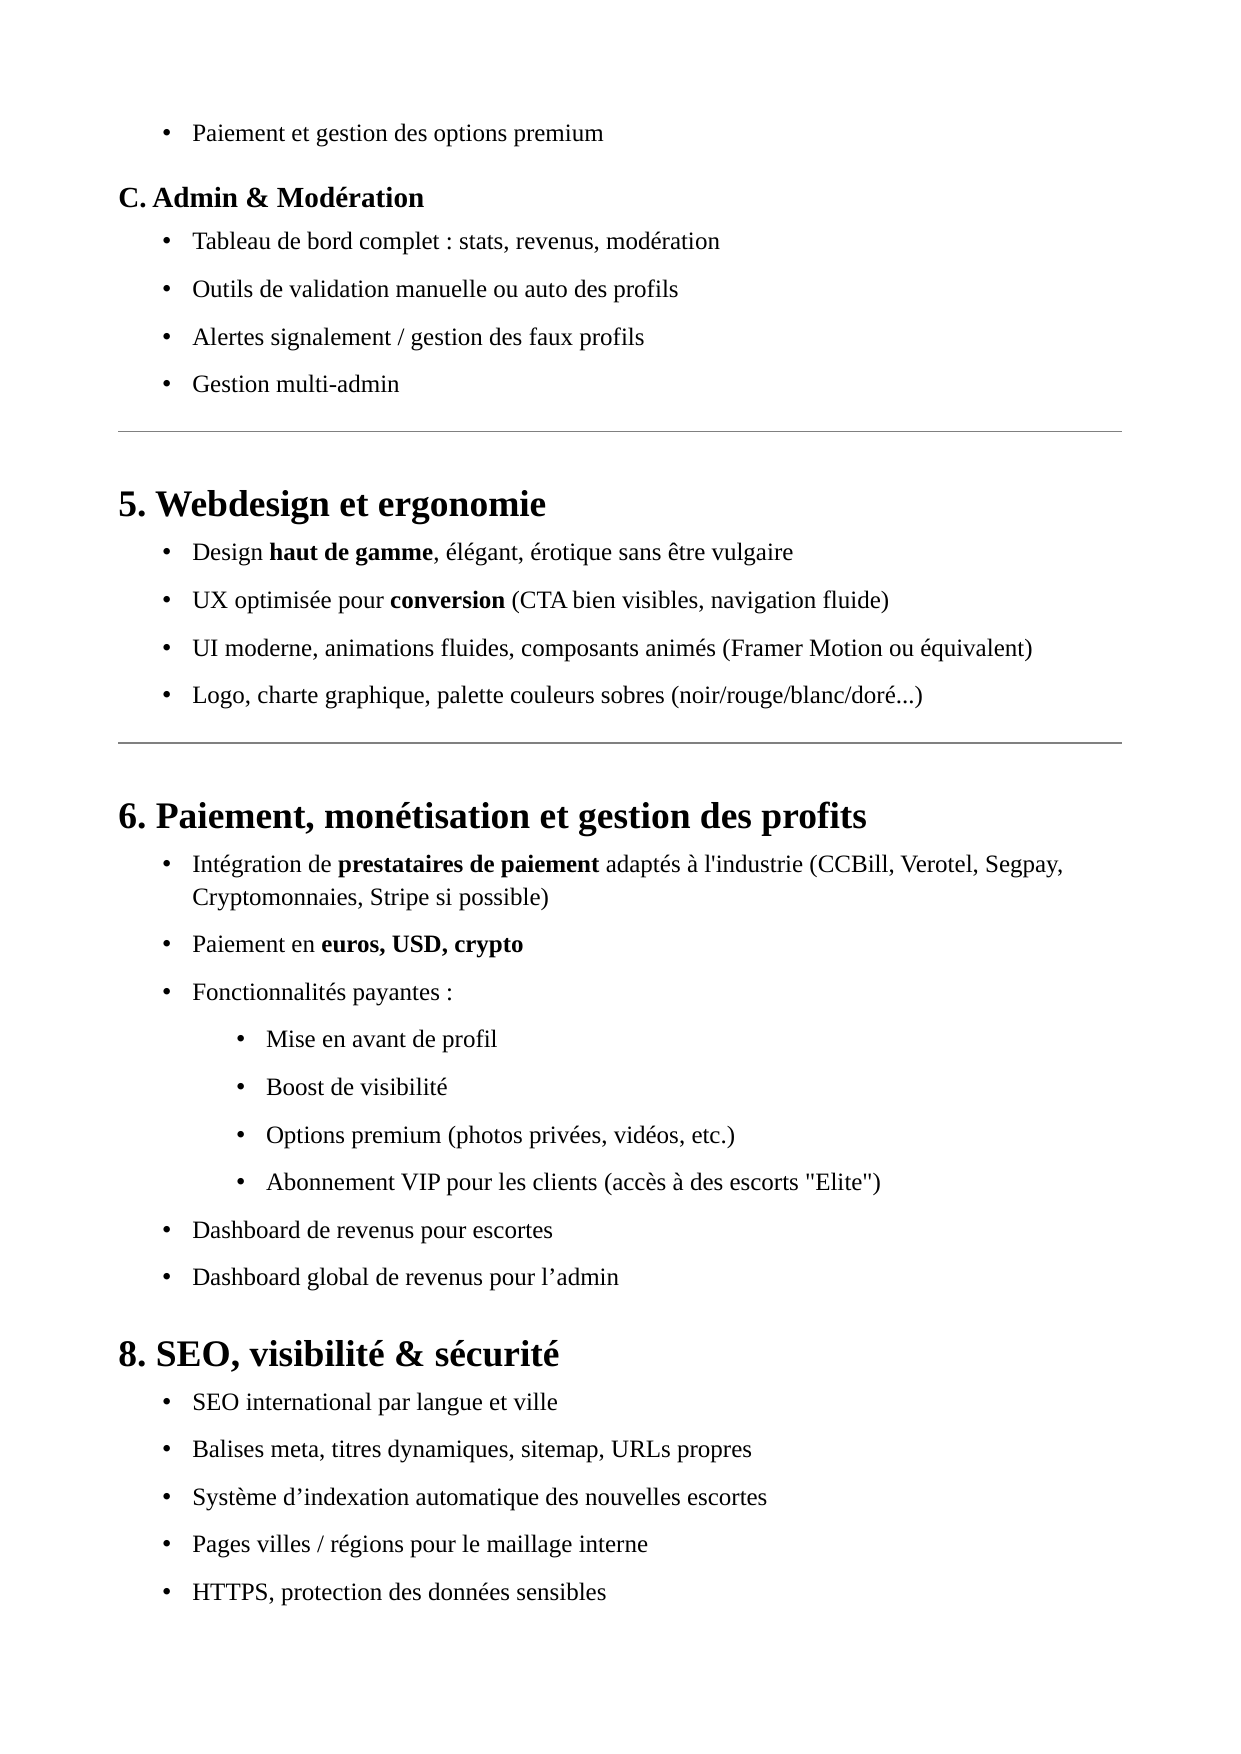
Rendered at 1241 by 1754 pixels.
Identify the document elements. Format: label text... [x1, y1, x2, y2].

list Logo, charte graphique, palette couleurs sobres (noir/rouge/blanc/doré...) [162, 680, 1122, 709]
list Design haut de gamme, élégant, érotique sans être vulgaire [162, 537, 1122, 566]
list Gestion multi-admin [162, 369, 1122, 398]
subtitle 6. Paiement, monétisation et gestion des profits [118, 793, 1122, 836]
list Fonctionnalités payantes : [162, 977, 1122, 1006]
subtitle C. Admin & Modération [118, 180, 1122, 214]
subtitle 8. SEO, visibilité & sécurité [118, 1331, 1122, 1374]
list HTTPS, protection des données sensibles [162, 1577, 1122, 1606]
list Paiement en euros, USD, crypto [162, 929, 1122, 958]
list Outils de validation manuelle ou auto des profils [162, 274, 1122, 303]
subtitle 5. Webdesign et ergonomie [118, 482, 1122, 525]
list Boost de visibilité [236, 1072, 1122, 1101]
list Options premium (photos privées, vidéos, etc.) [236, 1120, 1122, 1148]
list Abonnement VIP pour les clients (accès à des escorts "Elite") [236, 1167, 1122, 1196]
list UX optimisée pour conversion (CTA bien visibles, navigation fluide) [162, 585, 1122, 614]
list Balises meta, titres dynamiques, sitemap, URLs propres [162, 1434, 1122, 1463]
list Dashboard de revenus pour escortes [162, 1215, 1122, 1244]
list Système d’indexation automatique des nouvelles escortes [162, 1482, 1122, 1511]
list Pages villes / régions pour le maillage interne [162, 1529, 1122, 1558]
list Dashboard global de revenus pour l’admin [162, 1262, 1122, 1291]
list Mise en avant de profil [236, 1024, 1122, 1053]
list SEO international par langue et ville [162, 1387, 1122, 1415]
list Tableau de bord complet : stats, revenus, modération [162, 226, 1122, 255]
list UI moderne, animations fluides, composants animés (Framer Motion ou équivalent) [162, 633, 1122, 661]
list Paiement et gestion des options premium [162, 118, 1122, 147]
list Alertes signalement / gestion des faux profils [162, 322, 1122, 350]
list Intégration de prestataires de paiement adaptés à l'industrie (CCBill, Verotel, Segpay, Cryptomonnaies, Stripe si possible) [162, 849, 1122, 910]
